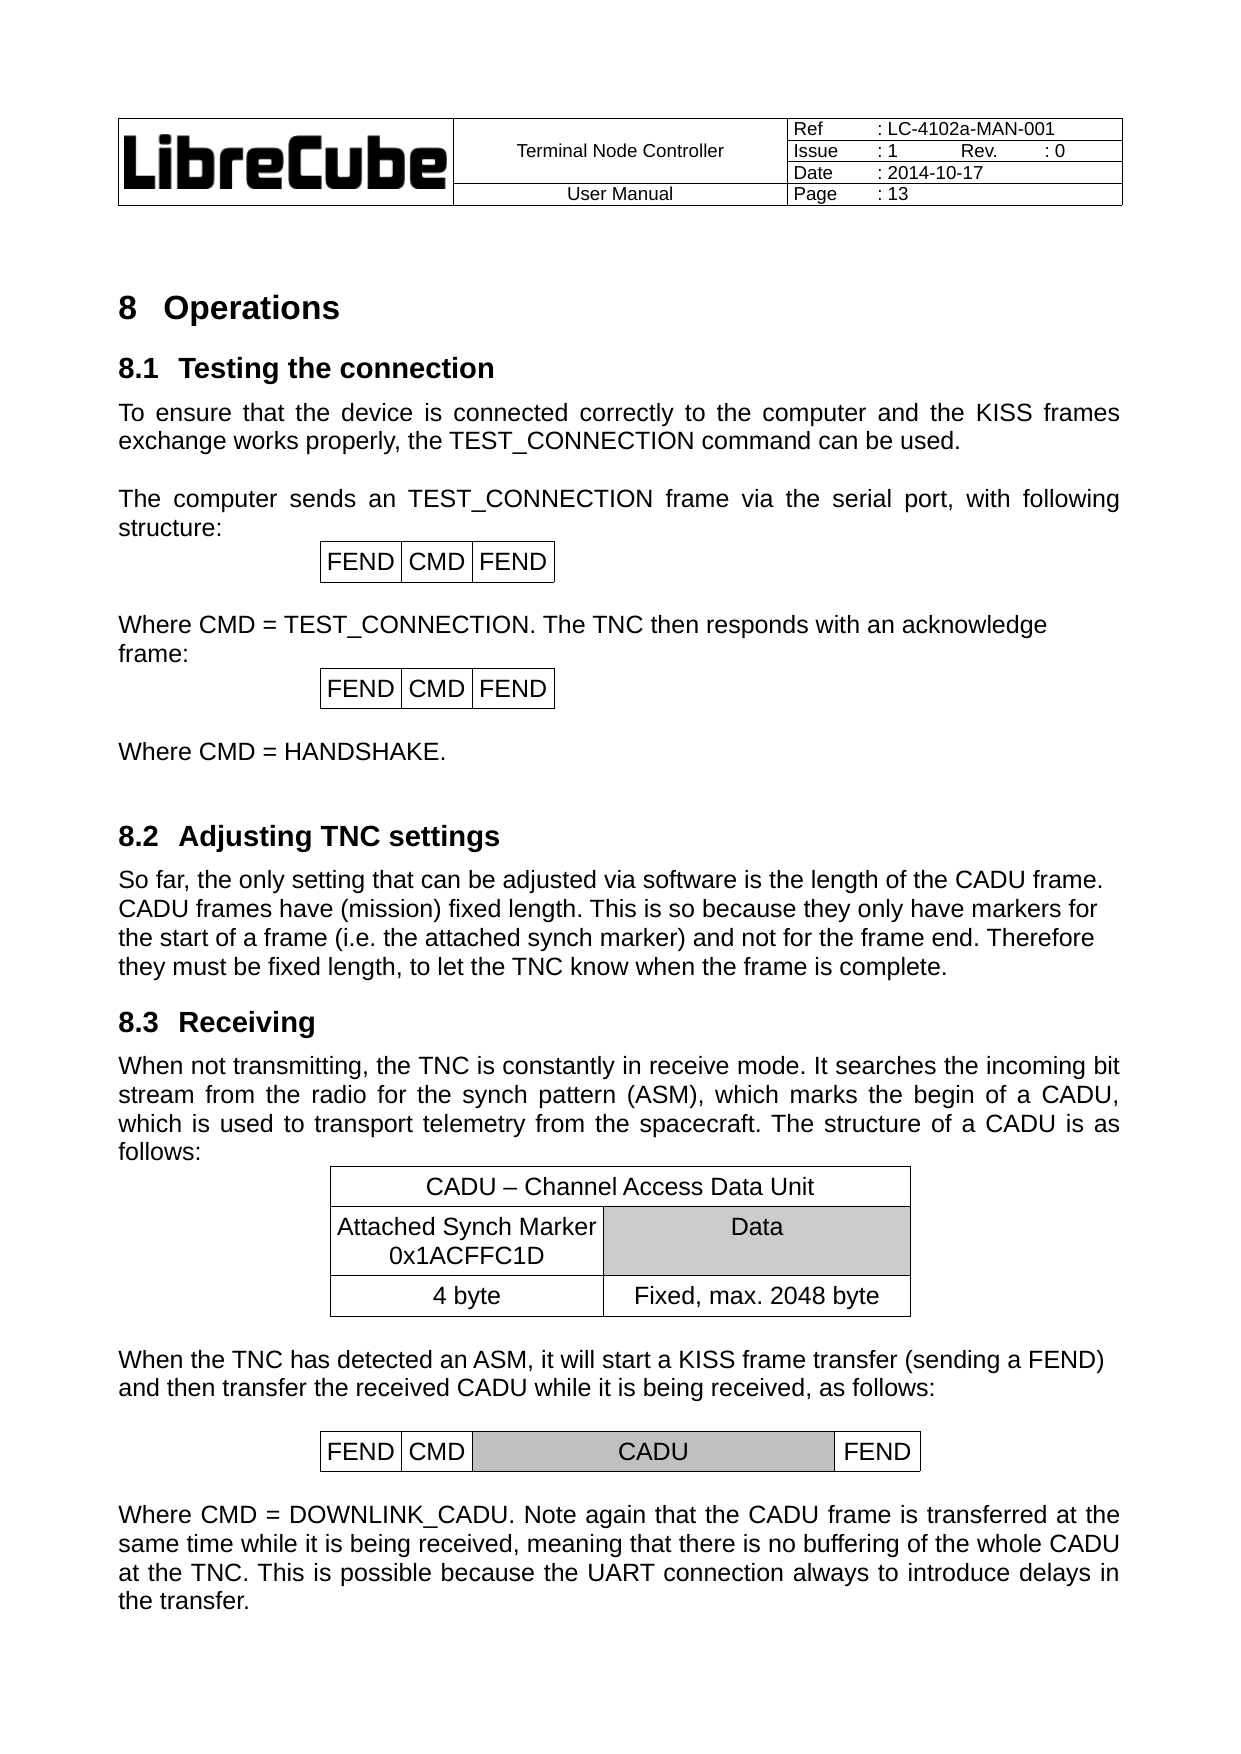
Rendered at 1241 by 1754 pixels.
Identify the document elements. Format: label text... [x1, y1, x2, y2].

table_header CADU – Channel Access Data Unit [331, 1167, 910, 1206]
table_cell 4 byte [331, 1276, 603, 1316]
table_header FEND [321, 669, 401, 708]
subtitle Operations [118, 288, 1122, 327]
subtitle Testing the connection [118, 352, 1122, 385]
text So far, the only setting that can be adjusted via software is the length of the CADU frame. CADU frames have (mission) fixed length. This is so because they only have markers for the start of a frame (i.e. the attached synch marker) and not for the frame end. Therefore they must be fixed length, to let the TNC know when the frame is complete. [118, 865, 1122, 980]
text Where CMD = HANDSHAKE. [118, 737, 1122, 766]
picture [124, 134, 447, 189]
text Where CMD = TEST_CONNECTION. The TNC then responds with an acknowledge frame: [118, 610, 1122, 668]
text When the TNC has detected an ASM, it will start a KISS frame transfer (sending a FEND) and then transfer the received CADU while it is being received, as follows: [118, 1344, 1122, 1402]
subtitle Receiving [118, 1005, 1122, 1039]
text To ensure that the device is connected correctly to the computer and the KISS frames exchange works properly, the TEST_CONNECTION command can be used. [118, 397, 1122, 455]
table_cell Attached Synch Marker 0x1ACFFC1D [331, 1207, 603, 1275]
text Where CMD = DOWNLINK_CADU. Note again that the CADU frame is transferred at the same time while it is being received, meaning that there is no buffering of the whole CADU at the TNC. This is possible because the UART connection always to introduce delays in the transfer. [118, 1500, 1122, 1615]
table_header CMD [402, 542, 472, 582]
table_header FEND [473, 542, 554, 582]
table_header FEND [321, 1432, 401, 1471]
table_header CADU [473, 1432, 834, 1471]
subtitle Adjusting TNC settings [118, 819, 1122, 853]
table_header CMD [402, 669, 472, 708]
table_header FEND [473, 669, 554, 708]
text When not transmitting, the TNC is constantly in receive mode. It searches the incoming bit stream from the radio for the synch pattern (ASM), which marks the begin of a CADU, which is used to transport telemetry from the spacecraft. The structure of a CADU is as follows: [118, 1051, 1122, 1166]
table_header FEND [321, 542, 401, 582]
table_header FEND [835, 1432, 920, 1471]
table_header CMD [402, 1432, 472, 1471]
text The computer sends an TEST_CONNECTION frame via the serial port, with following structure: [118, 484, 1122, 541]
table_cell Data [604, 1207, 910, 1275]
table_cell Fixed, max. 2048 byte [604, 1276, 910, 1316]
